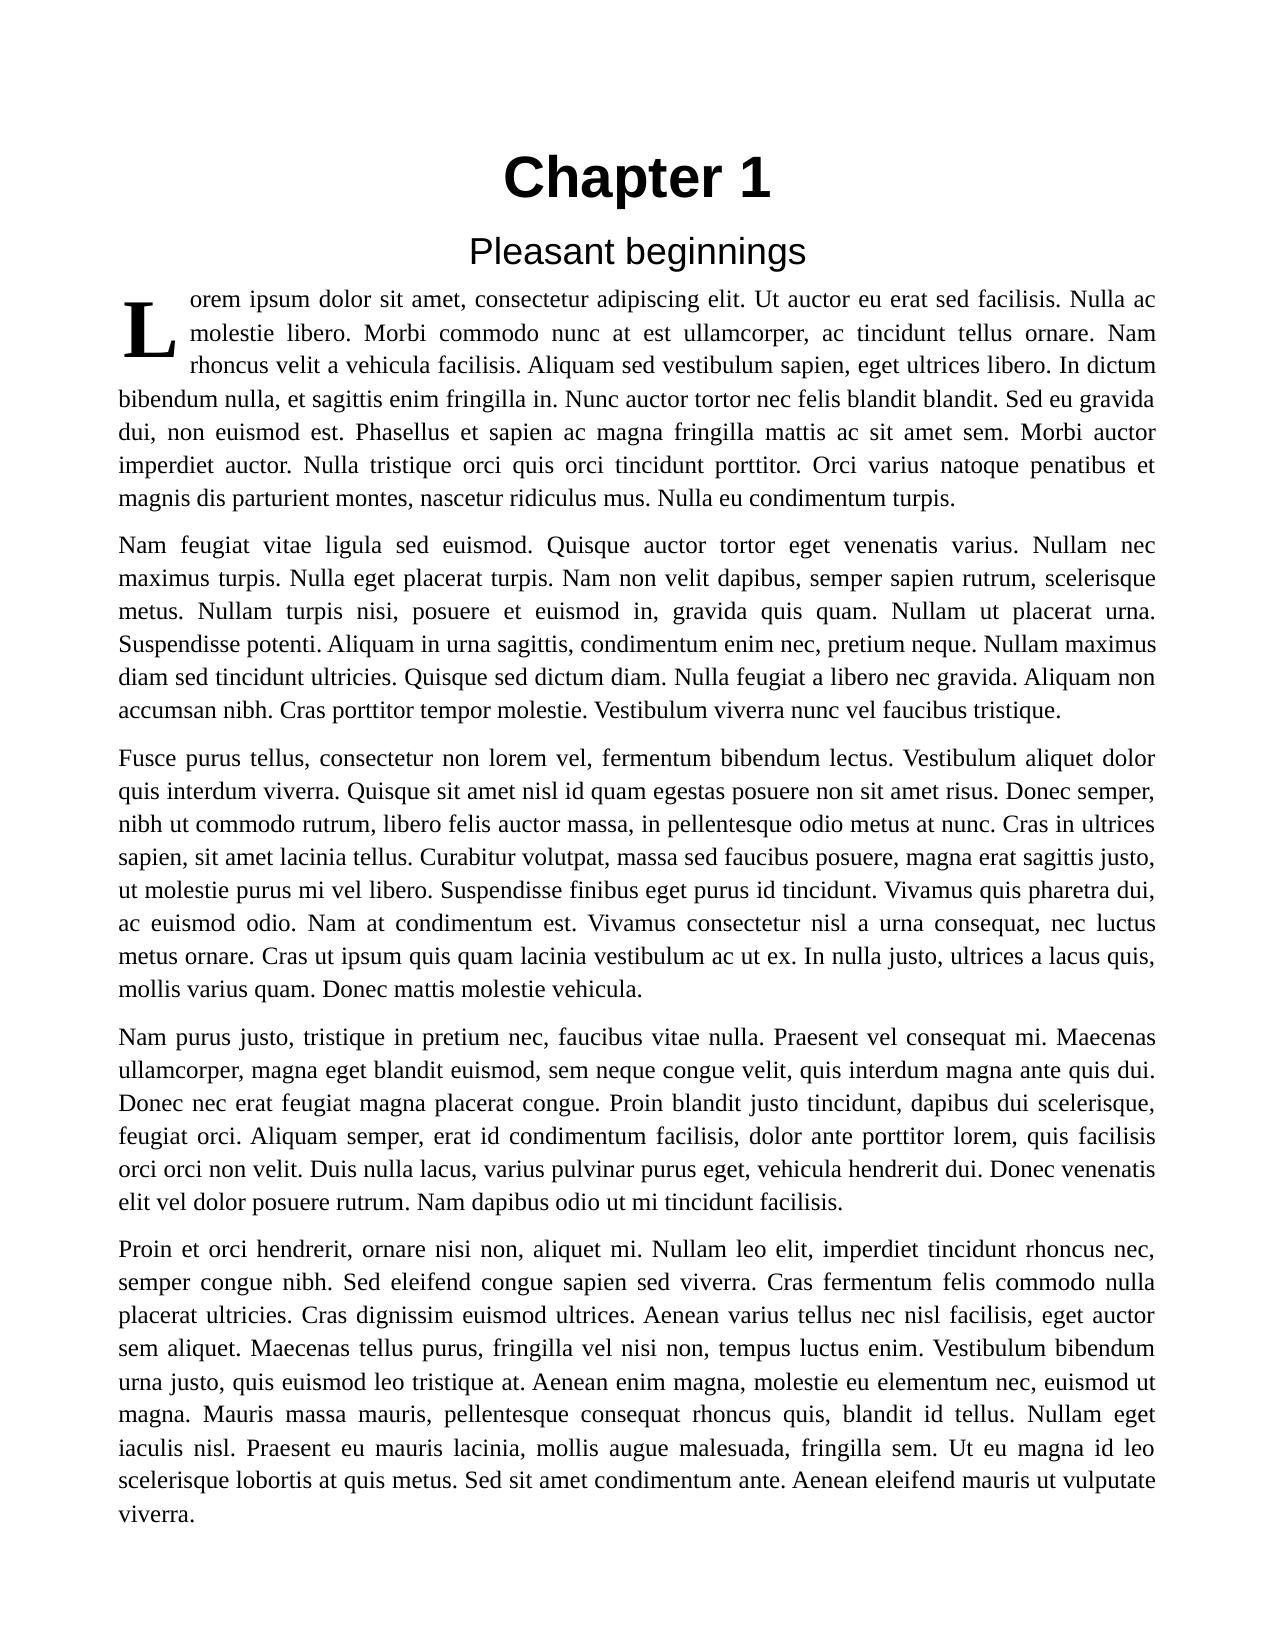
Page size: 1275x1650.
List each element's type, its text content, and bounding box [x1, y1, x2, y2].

title Chapter 1 [118, 143, 1157, 210]
subtitle Pleasant beginnings [118, 229, 1157, 272]
text Nam purus justo, tristique in pretium nec, faucibus vitae nulla. Praesent vel consequat mi. Maecenas ullamcorper, magna eget blandit euismod, sem neque congue velit, quis interdum magna ante quis dui. Donec nec erat feugiat magna placerat congue. Proin blandit justo tincidunt, dapibus dui scelerisque, feugiat orci. Aliquam semper, erat id condimentum facilisis, dolor ante porttitor lorem, quis facilisis orci orci non velit. Duis nulla lacus, varius pulvinar purus eget, vehicula hendrerit dui. Donec venenatis elit vel dolor posuere rutrum. Nam dapibus odio ut mi tincidunt facilisis. [118, 1022, 1157, 1216]
text orem ipsum dolor sit amet, consectetur adipiscing elit. Ut auctor eu erat sed facilisis. Nulla ac molestie libero. Morbi commodo nunc at est ullamcorper, ac tincidunt tellus ornare. Nam rhoncus velit a vehicula facilisis. Aliquam sed vestibulum sapien, eget ultrices libero. In dictum bibendum nulla, et sagittis enim fringilla in. Nunc auctor tortor nec felis blandit blandit. Sed eu gravida dui, non euismod est. Phasellus et sapien ac magna fringilla mattis ac sit amet sem. Morbi auctor imperdiet auctor. Nulla tristique orci quis orci tincidunt porttitor. Orci varius natoque penatibus et magnis dis parturient montes, nascetur ridiculus mus. Nulla eu condimentum turpis. [118, 284, 1157, 511]
text Fusce purus tellus, consectetur non lorem vel, fermentum bibendum lectus. Vestibulum aliquet dolor quis interdum viverra. Quisque sit amet nisl id quam egestas posuere non sit amet risus. Donec semper, nibh ut commodo rutrum, libero felis auctor massa, in pellentesque odio metus at nunc. Cras in ultrices sapien, sit amet lacinia tellus. Curabitur volutpat, massa sed faucibus posuere, magna erat sagittis justo, ut molestie purus mi vel libero. Suspendisse finibus eget purus id tincidunt. Vivamus quis pharetra dui, ac euismod odio. Nam at condimentum est. Vivamus consectetur nisl a urna consequat, nec luctus metus ornare. Cras ut ipsum quis quam lacinia vestibulum ac ut ex. In nulla justo, ultrices a lacus quis, mollis varius quam. Donec mattis molestie vehicula. [118, 743, 1157, 1003]
text Nam feugiat vitae ligula sed euismod. Quisque auctor tortor eget venenatis varius. Nullam nec maximus turpis. Nulla eget placerat turpis. Nam non velit dapibus, semper sapien rutrum, scelerisque metus. Nullam turpis nisi, posuere et euismod in, gravida quis quam. Nullam ut placerat urna. Suspendisse potenti. Aliquam in urna sagittis, condimentum enim nec, pretium neque. Nullam maximus diam sed tincidunt ultricies. Quisque sed dictum diam. Nulla feugiat a libero nec gravida. Aliquam non accumsan nibh. Cras porttitor tempor molestie. Vestibulum viverra nunc vel faucibus tristique. [118, 530, 1157, 724]
text Proin et orci hendrerit, ornare nisi non, aliquet mi. Nullam leo elit, imperdiet tincidunt rhoncus nec, semper congue nibh. Sed eleifend congue sapien sed viverra. Cras fermentum felis commodo nulla placerat ultricies. Cras dignissim euismod ultrices. Aenean varius tellus nec nisl facilisis, eget auctor sem aliquet. Maecenas tellus purus, fringilla vel nisi non, tempus luctus enim. Vestibulum bibendum urna justo, quis euismod leo tristique at. Aenean enim magna, molestie eu elementum nec, euismod ut magna. Mauris massa mauris, pellentesque consequat rhoncus quis, blandit id tellus. Nullam eget iaculis nisl. Praesent eu mauris lacinia, mollis augue malesuada, fringilla sem. Ut eu magna id leo scelerisque lobortis at quis metus. Sed sit amet condimentum ante. Aenean eleifend mauris ut vulputate viverra. [118, 1234, 1157, 1527]
